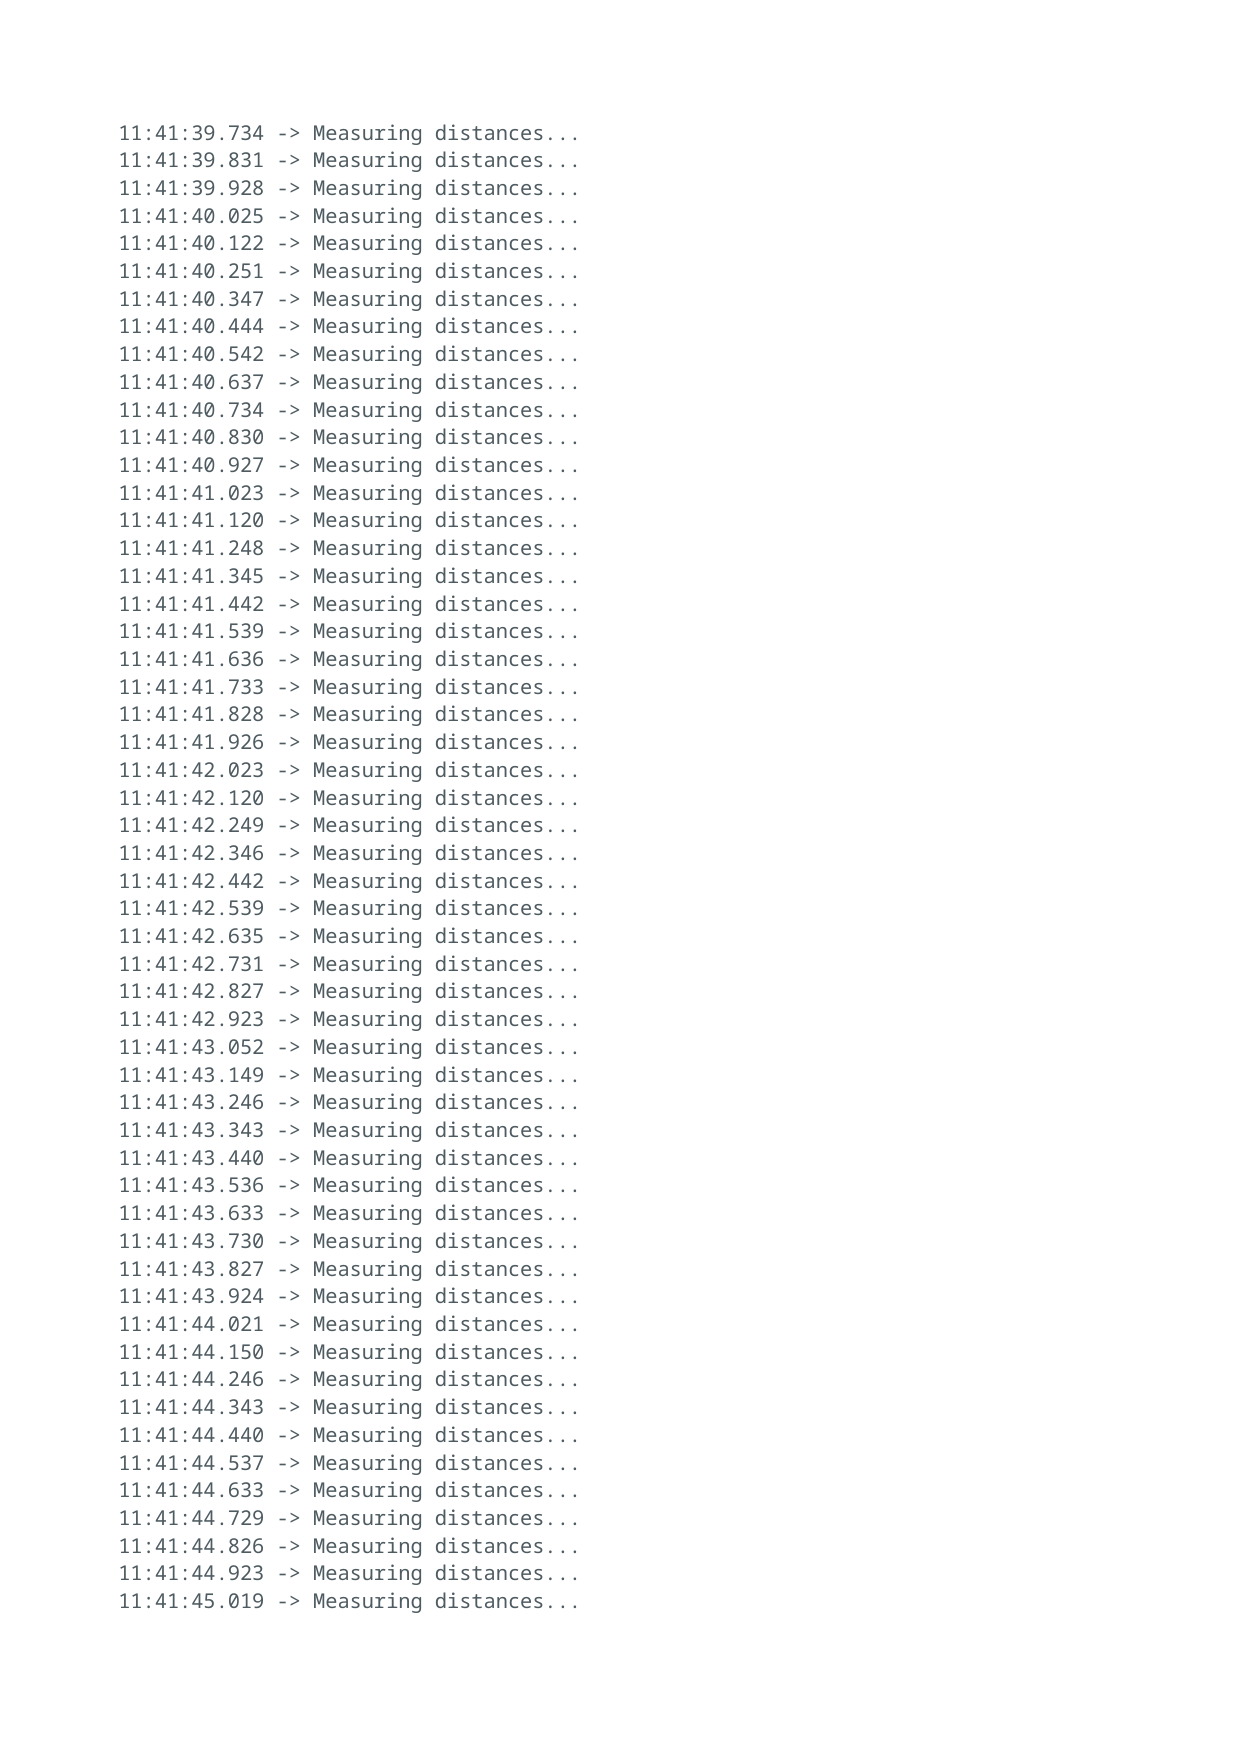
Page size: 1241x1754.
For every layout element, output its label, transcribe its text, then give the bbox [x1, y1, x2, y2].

text 11:41:42.346 -> Measuring distances... [118, 838, 1122, 866]
text 11:41:45.019 -> Measuring distances... [118, 1587, 1122, 1614]
text 11:41:44.021 -> Measuring distances... [118, 1309, 1122, 1337]
text 11:41:39.831 -> Measuring distances... [118, 146, 1122, 173]
text 11:41:40.830 -> Measuring distances... [118, 423, 1122, 451]
text 11:41:41.345 -> Measuring distances... [118, 561, 1122, 589]
text 11:41:40.542 -> Measuring distances... [118, 340, 1122, 367]
text 11:41:43.730 -> Measuring distances... [118, 1226, 1122, 1254]
text 11:41:40.122 -> Measuring distances... [118, 229, 1122, 257]
text 11:41:41.120 -> Measuring distances... [118, 506, 1122, 534]
text 11:41:41.442 -> Measuring distances... [118, 589, 1122, 617]
text 11:41:42.923 -> Measuring distances... [118, 1005, 1122, 1032]
text 11:41:40.637 -> Measuring distances... [118, 367, 1122, 395]
text 11:41:43.827 -> Measuring distances... [118, 1254, 1122, 1282]
text 11:41:43.149 -> Measuring distances... [118, 1060, 1122, 1088]
text 11:41:44.537 -> Measuring distances... [118, 1448, 1122, 1476]
text 11:41:41.023 -> Measuring distances... [118, 478, 1122, 506]
text 11:41:40.251 -> Measuring distances... [118, 257, 1122, 284]
text 11:41:44.633 -> Measuring distances... [118, 1476, 1122, 1503]
text 11:41:43.924 -> Measuring distances... [118, 1282, 1122, 1309]
text 11:41:43.343 -> Measuring distances... [118, 1116, 1122, 1143]
text 11:41:44.246 -> Measuring distances... [118, 1365, 1122, 1393]
text 11:41:40.927 -> Measuring distances... [118, 451, 1122, 478]
text 11:41:42.827 -> Measuring distances... [118, 977, 1122, 1005]
text 11:41:41.636 -> Measuring distances... [118, 644, 1122, 672]
text 11:41:44.826 -> Measuring distances... [118, 1531, 1122, 1559]
text 11:41:43.440 -> Measuring distances... [118, 1143, 1122, 1171]
text 11:41:40.734 -> Measuring distances... [118, 395, 1122, 423]
text 11:41:41.733 -> Measuring distances... [118, 672, 1122, 700]
text 11:41:41.828 -> Measuring distances... [118, 700, 1122, 728]
text 11:41:44.150 -> Measuring distances... [118, 1337, 1122, 1365]
text 11:41:42.249 -> Measuring distances... [118, 811, 1122, 838]
text 11:41:40.025 -> Measuring distances... [118, 201, 1122, 229]
text 11:41:43.633 -> Measuring distances... [118, 1199, 1122, 1226]
text 11:41:43.536 -> Measuring distances... [118, 1171, 1122, 1199]
text 11:41:42.731 -> Measuring distances... [118, 949, 1122, 977]
text 11:41:44.729 -> Measuring distances... [118, 1503, 1122, 1531]
text 11:41:42.023 -> Measuring distances... [118, 755, 1122, 783]
text 11:41:40.444 -> Measuring distances... [118, 312, 1122, 340]
text 11:41:42.120 -> Measuring distances... [118, 783, 1122, 811]
text 11:41:40.347 -> Measuring distances... [118, 284, 1122, 312]
text 11:41:44.343 -> Measuring distances... [118, 1393, 1122, 1420]
text 11:41:44.923 -> Measuring distances... [118, 1559, 1122, 1587]
text 11:41:42.442 -> Measuring distances... [118, 866, 1122, 894]
text 11:41:41.926 -> Measuring distances... [118, 728, 1122, 755]
text 11:41:44.440 -> Measuring distances... [118, 1420, 1122, 1448]
text 11:41:42.539 -> Measuring distances... [118, 894, 1122, 922]
text 11:41:41.539 -> Measuring distances... [118, 617, 1122, 644]
text 11:41:42.635 -> Measuring distances... [118, 922, 1122, 949]
text 11:41:39.734 -> Measuring distances... [118, 118, 1122, 146]
text 11:41:43.052 -> Measuring distances... [118, 1032, 1122, 1060]
text 11:41:41.248 -> Measuring distances... [118, 534, 1122, 561]
text 11:41:43.246 -> Measuring distances... [118, 1088, 1122, 1116]
text 11:41:39.928 -> Measuring distances... [118, 173, 1122, 201]
